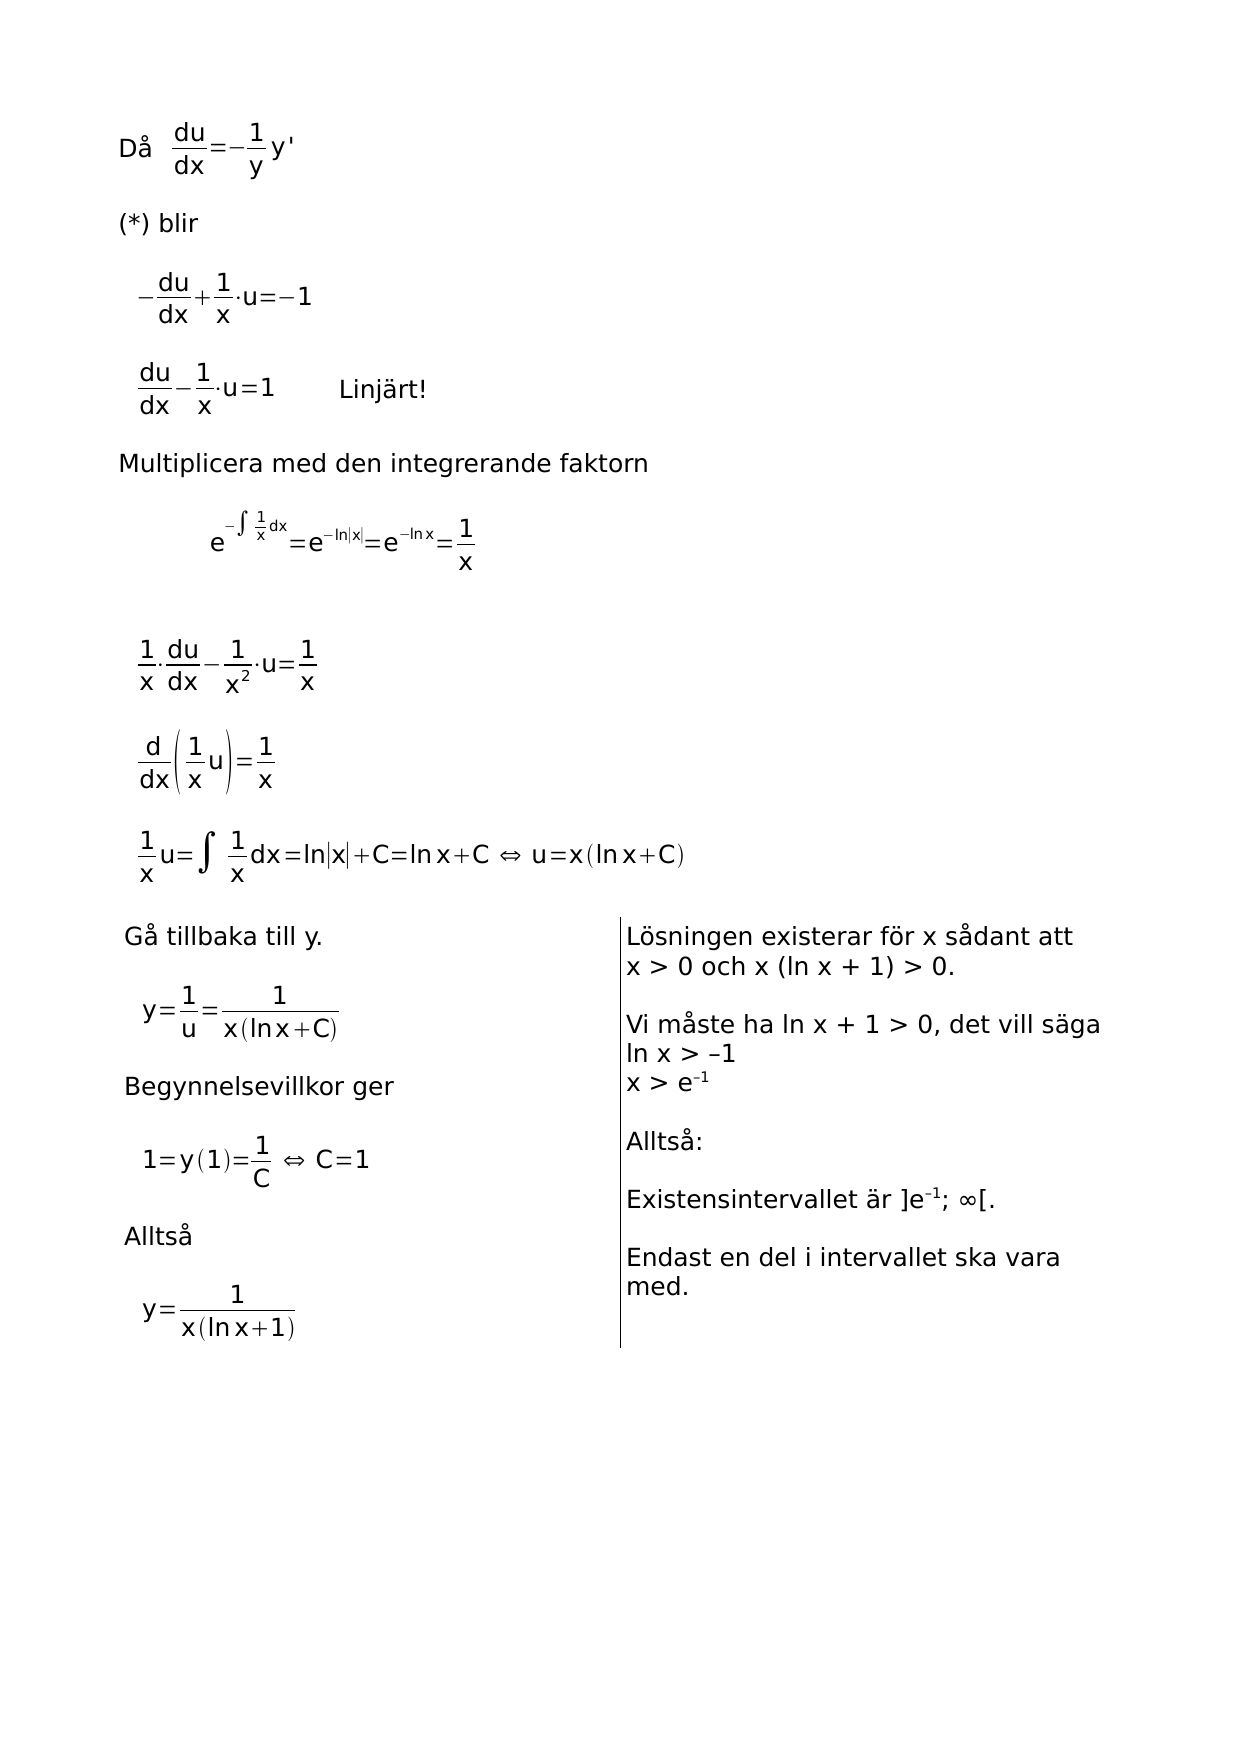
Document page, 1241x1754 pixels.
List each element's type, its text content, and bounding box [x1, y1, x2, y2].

text (*) blir [118, 209, 1122, 238]
text Då [118, 118, 1122, 180]
text Multiplicera med den integrerande faktorn [118, 449, 1122, 479]
table_header Lösningen existerar för x sådant att x > 0 och x (ln x + 1) > 0. Vi måste ha ln x + 1 > 0, det vill säga ln x > –1 x > e–1 Alltså: Existensintervallet är ]e–1; ∞[. Endast en del i intervallet ska vara med. [621, 917, 1122, 1348]
table_header Gå tillbaka till y. Begynnelsevillkor ger Alltså [118, 917, 620, 1348]
text Linjärt! [118, 358, 1122, 420]
